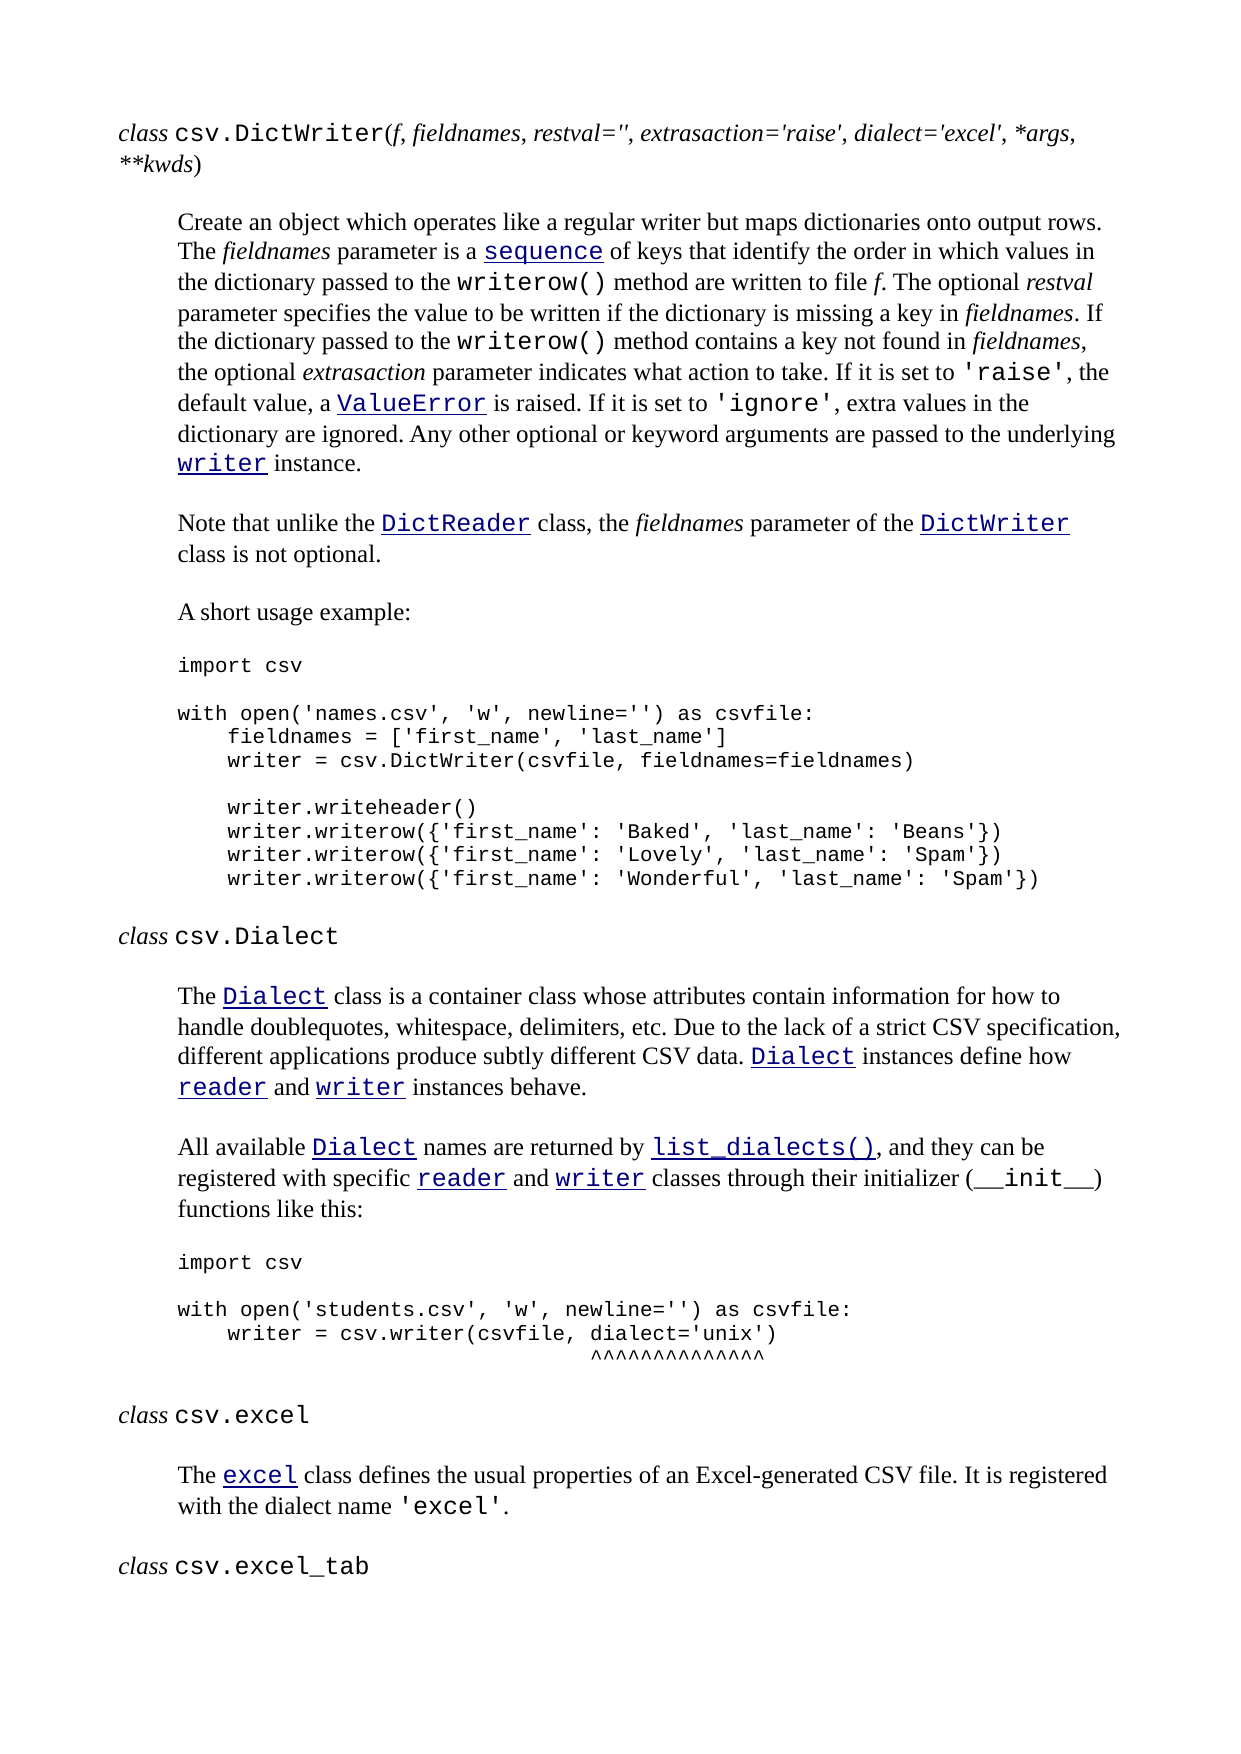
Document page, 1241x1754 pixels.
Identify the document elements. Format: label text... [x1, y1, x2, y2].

text ^^^^^^^^^^^^^^ [177, 1347, 1122, 1370]
text writer = csv.writer(csvfile, dialect='unix') [177, 1323, 1122, 1347]
text import csv [177, 1252, 1122, 1276]
text with open('students.csv', 'w', newline='') as csvfile: [177, 1299, 1122, 1323]
subtitle class csv.Dialect [118, 921, 1122, 952]
text writer.writerow({'first_name': 'Lovely', 'last_name': 'Spam'}) [177, 844, 1122, 868]
list A short usage example: [177, 597, 1122, 626]
text writer = csv.DictWriter(csvfile, fieldnames=fieldnames) [177, 750, 1122, 773]
text with open('names.csv', 'w', newline='') as csvfile: [177, 702, 1122, 726]
subtitle class csv.excel [118, 1400, 1122, 1431]
text fieldnames = ['first_name', 'last_name'] [177, 726, 1122, 750]
text writer.writeheader() [177, 797, 1122, 821]
subtitle class csv.DictWriter(f, fieldnames, restval='', extrasaction='raise', dialect='excel', *args, **kwds) [118, 118, 1122, 178]
list The excel class defines the usual properties of an Excel-generated CSV file. It is registered with the dialect name 'excel'. [177, 1460, 1122, 1522]
list The Dialect class is a container class whose attributes contain information for how to handle doublequotes, whitespace, delimiters, etc. Due to the lack of a strict CSV specification, different applications produce subtly different CSV data. Dialect instances define how reader and writer instances behave. [177, 981, 1122, 1103]
subtitle class csv.excel_tab [118, 1551, 1122, 1582]
list Create an object which operates like a regular writer but maps dictionaries onto output rows. The fieldnames parameter is a sequence of keys that identify the order in which values in the dictionary passed to the writerow() method are written to file f. The optional restval parameter specifies the value to be written if the dictionary is missing a key in fieldnames. If the dictionary passed to the writerow() method contains a key not found in fieldnames, the optional extrasaction parameter indicates what action to take. If it is set to 'raise', the default value, a ValueError is raised. If it is set to 'ignore', extra values in the dictionary are ignored. Any other optional or keyword arguments are passed to the underlying writer instance. [177, 207, 1122, 478]
text writer.writerow({'first_name': 'Baked', 'last_name': 'Beans'}) [177, 821, 1122, 844]
text import csv [177, 655, 1122, 679]
list All available Dialect names are returned by list_dialects(), and they can be registered with specific reader and writer classes through their initializer (__init__) functions like this: [177, 1132, 1122, 1223]
list Note that unlike the DictReader class, the fieldnames parameter of the DictWriter class is not optional. [177, 508, 1122, 567]
text writer.writerow({'first_name': 'Wonderful', 'last_name': 'Spam'}) [177, 868, 1122, 892]
